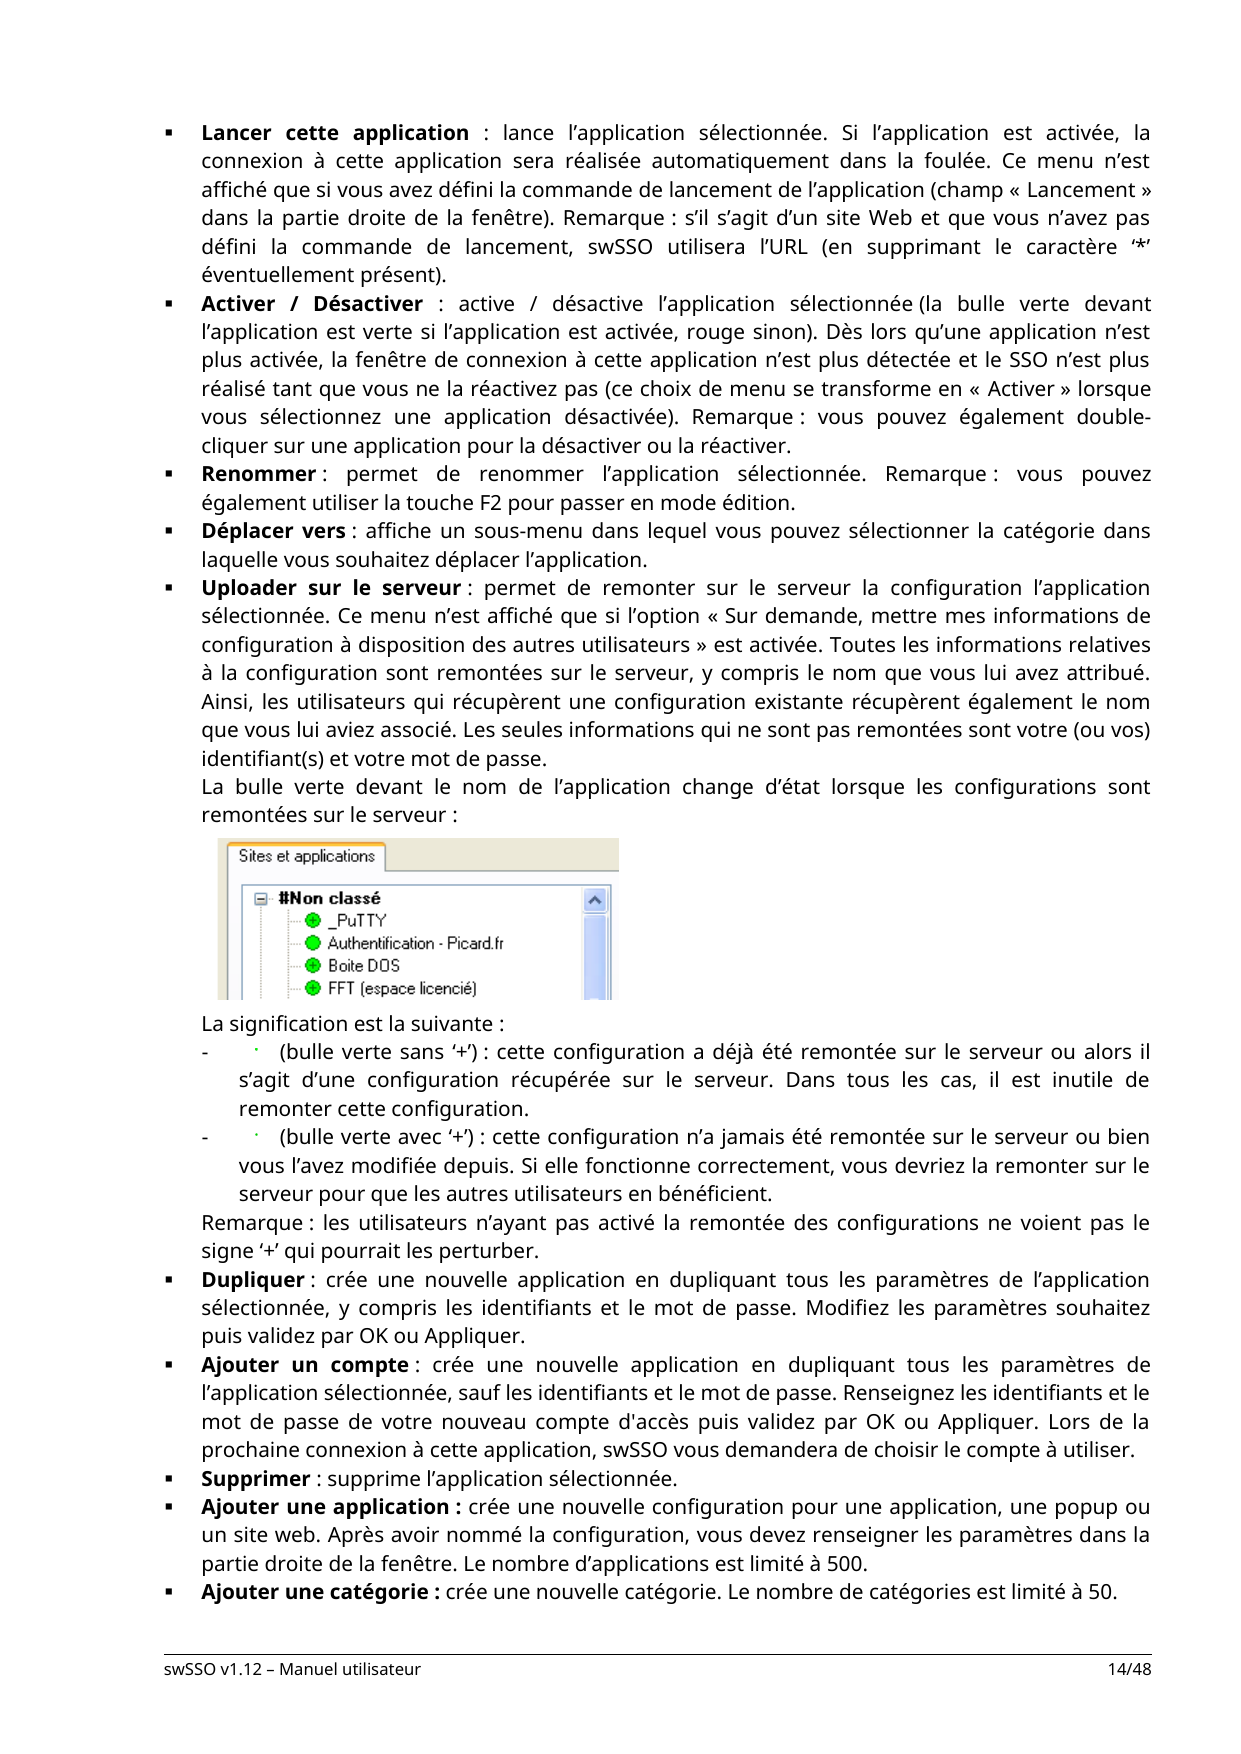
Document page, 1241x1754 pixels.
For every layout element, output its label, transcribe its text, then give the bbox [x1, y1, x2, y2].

list Dupliquer : crée une nouvelle application en dupliquant tous les paramètres de l’application sélectionnée, y compris les identifiants et le mot de passe. Modifiez les paramètres souhaitez puis validez par OK ou Appliquer. [164, 1265, 1152, 1350]
list Renommer : permet de renommer l’application sélectionnée. Remarque : vous pouvez également utiliser la touche F2 pour passer en mode édition. [164, 459, 1152, 516]
list Uploader sur le serveur : permet de remonter sur le serveur la configuration l’application sélectionnée. Ce menu n’est affiché que si l’option « Sur demande, mettre mes informations de configuration à disposition des autres utilisateurs » est activée. Toutes les informations relatives à la configuration sont remontées sur le serveur, y compris le nom que vous lui avez attribué. Ainsi, les utilisateurs qui récupèrent une configuration existante récupèrent également le nom que vous lui aviez associé. Les seules informations qui ne sont pas remontées sont votre (ou vos) identifiant(s) et votre mot de passe. [164, 573, 1152, 772]
list Ajouter un compte : crée une nouvelle application en dupliquant tous les paramètres de l’application sélectionnée, sauf les identifiants et le mot de passe. Renseignez les identifiants et le mot de passe de votre nouveau compte d'accès puis validez par OK ou Appliquer. Lors de la prochaine connexion à cette application, swSSO vous demandera de choisir le compte à utiliser. [164, 1350, 1152, 1464]
list Supprimer : supprime l’application sélectionnée. [164, 1464, 1152, 1492]
text La signification est la suivante : [201, 1009, 1152, 1037]
picture [217, 838, 619, 1000]
text Remarque : les utilisateurs n’ayant pas activé la remontée des configurations ne voient pas le signe ‘+’ qui pourrait les perturber. [201, 1208, 1152, 1265]
list Déplacer vers : affiche un sous-menu dans lequel vous pouvez sélectionner la catégorie dans laquelle vous souhaitez déplacer l’application. [164, 516, 1152, 573]
text La bulle verte devant le nom de l’application change d’état lorsque les configurations sont remontées sur le serveur : [201, 772, 1152, 829]
list Lancer cette application : lance l’application sélectionnée. Si l’application est activée, la connexion à cette application sera réalisée automatiquement dans la foulée. Ce menu n’est affiché que si vous avez défini la commande de lancement de l’application (champ « Lancement » dans la partie droite de la fenêtre). Remarque : s’il s’agit d’un site Web et que vous n’avez pas défini la commande de lancement, swSSO utilisera l’URL (en supprimant le caractère ‘*’ éventuellement présent). [164, 118, 1152, 289]
list (bulle verte sans ‘+’) : cette configuration a déjà été remontée sur le serveur ou alors il s’agit d’une configuration récupérée sur le serveur. Dans tous les cas, il est inutile de remonter cette configuration. [201, 1037, 1152, 1122]
list (bulle verte avec ‘+’) : cette configuration n’a jamais été remontée sur le serveur ou bien vous l’avez modifiée depuis. Si elle fonctionne correctement, vous devriez la remonter sur le serveur pour que les autres utilisateurs en bénéficient. [201, 1122, 1152, 1208]
list Ajouter une catégorie : crée une nouvelle catégorie. Le nombre de catégories est limité à 50. [164, 1577, 1152, 1606]
list Activer / Désactiver : active / désactive l’application sélectionnée (la bulle verte devant l’application est verte si l’application est activée, rouge sinon). Dès lors qu’une application n’est plus activée, la fenêtre de connexion à cette application n’est plus détectée et le SSO n’est plus réalisé tant que vous ne la réactivez pas (ce choix de menu se transforme en « Activer » lorsque vous sélectionnez une application désactivée). Remarque : vous pouvez également double-cliquer sur une application pour la désactiver ou la réactiver. [164, 289, 1152, 459]
list Ajouter une application : crée une nouvelle configuration pour une application, une popup ou un site web. Après avoir nommé la configuration, vous devez renseigner les paramètres dans la partie droite de la fenêtre. Le nombre d’applications est limité à 500. [164, 1492, 1152, 1577]
